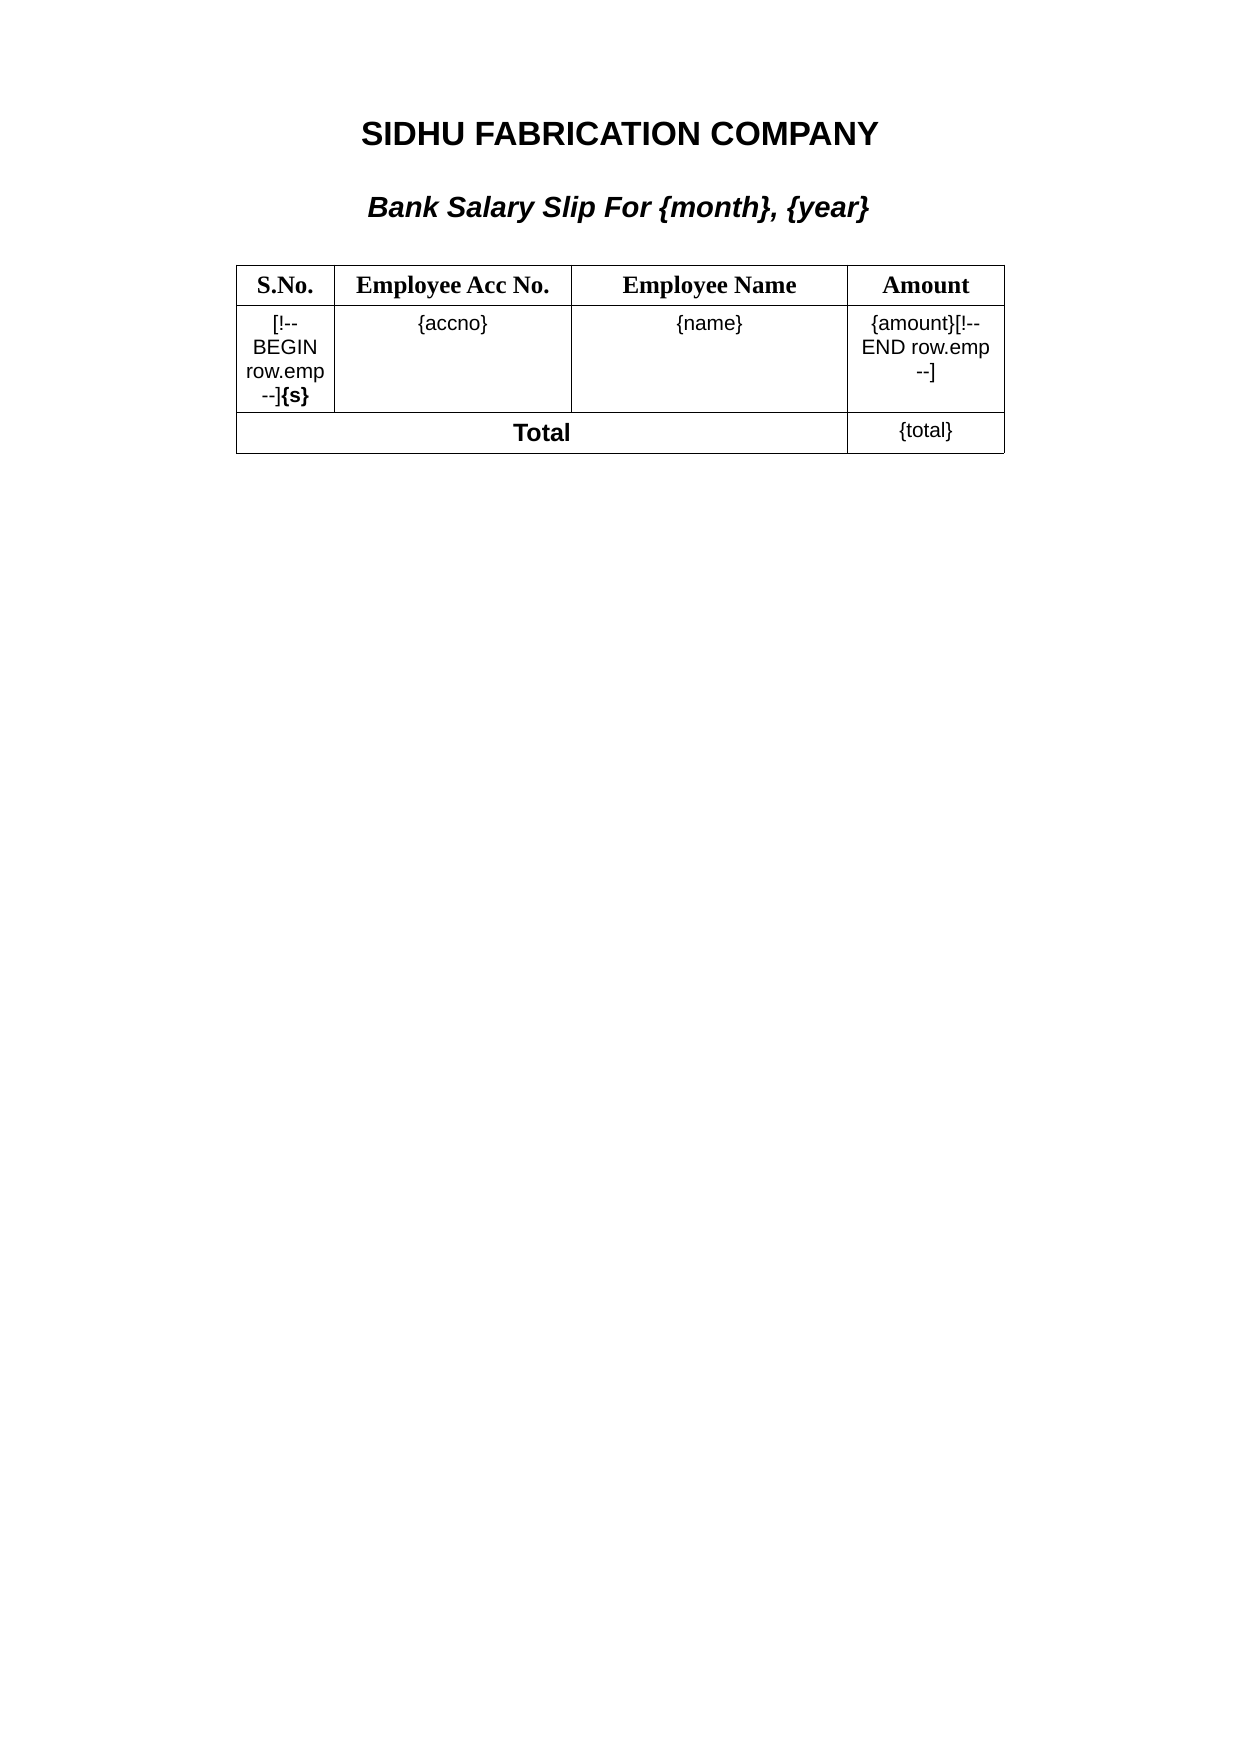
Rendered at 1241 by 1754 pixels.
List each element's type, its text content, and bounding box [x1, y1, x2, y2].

table_header Employee Acc No. [335, 266, 571, 305]
table_cell {amount}[!-- END row.emp --] [848, 306, 1004, 412]
table_cell [!-- BEGIN row.emp --]{s} [237, 306, 334, 412]
table_cell {name} [572, 306, 847, 412]
table_cell {accno} [335, 306, 571, 412]
table_header Amount [848, 266, 1004, 305]
table_cell {total} [848, 413, 1004, 452]
table_header S.No. [237, 266, 334, 305]
table_cell Total [237, 413, 847, 452]
subtitle SIDHU FABRICATION COMPANY [88, 113, 1152, 152]
table_header Employee Name [572, 266, 847, 305]
subtitle Bank Salary Slip For {month}, {year} [88, 190, 1152, 223]
